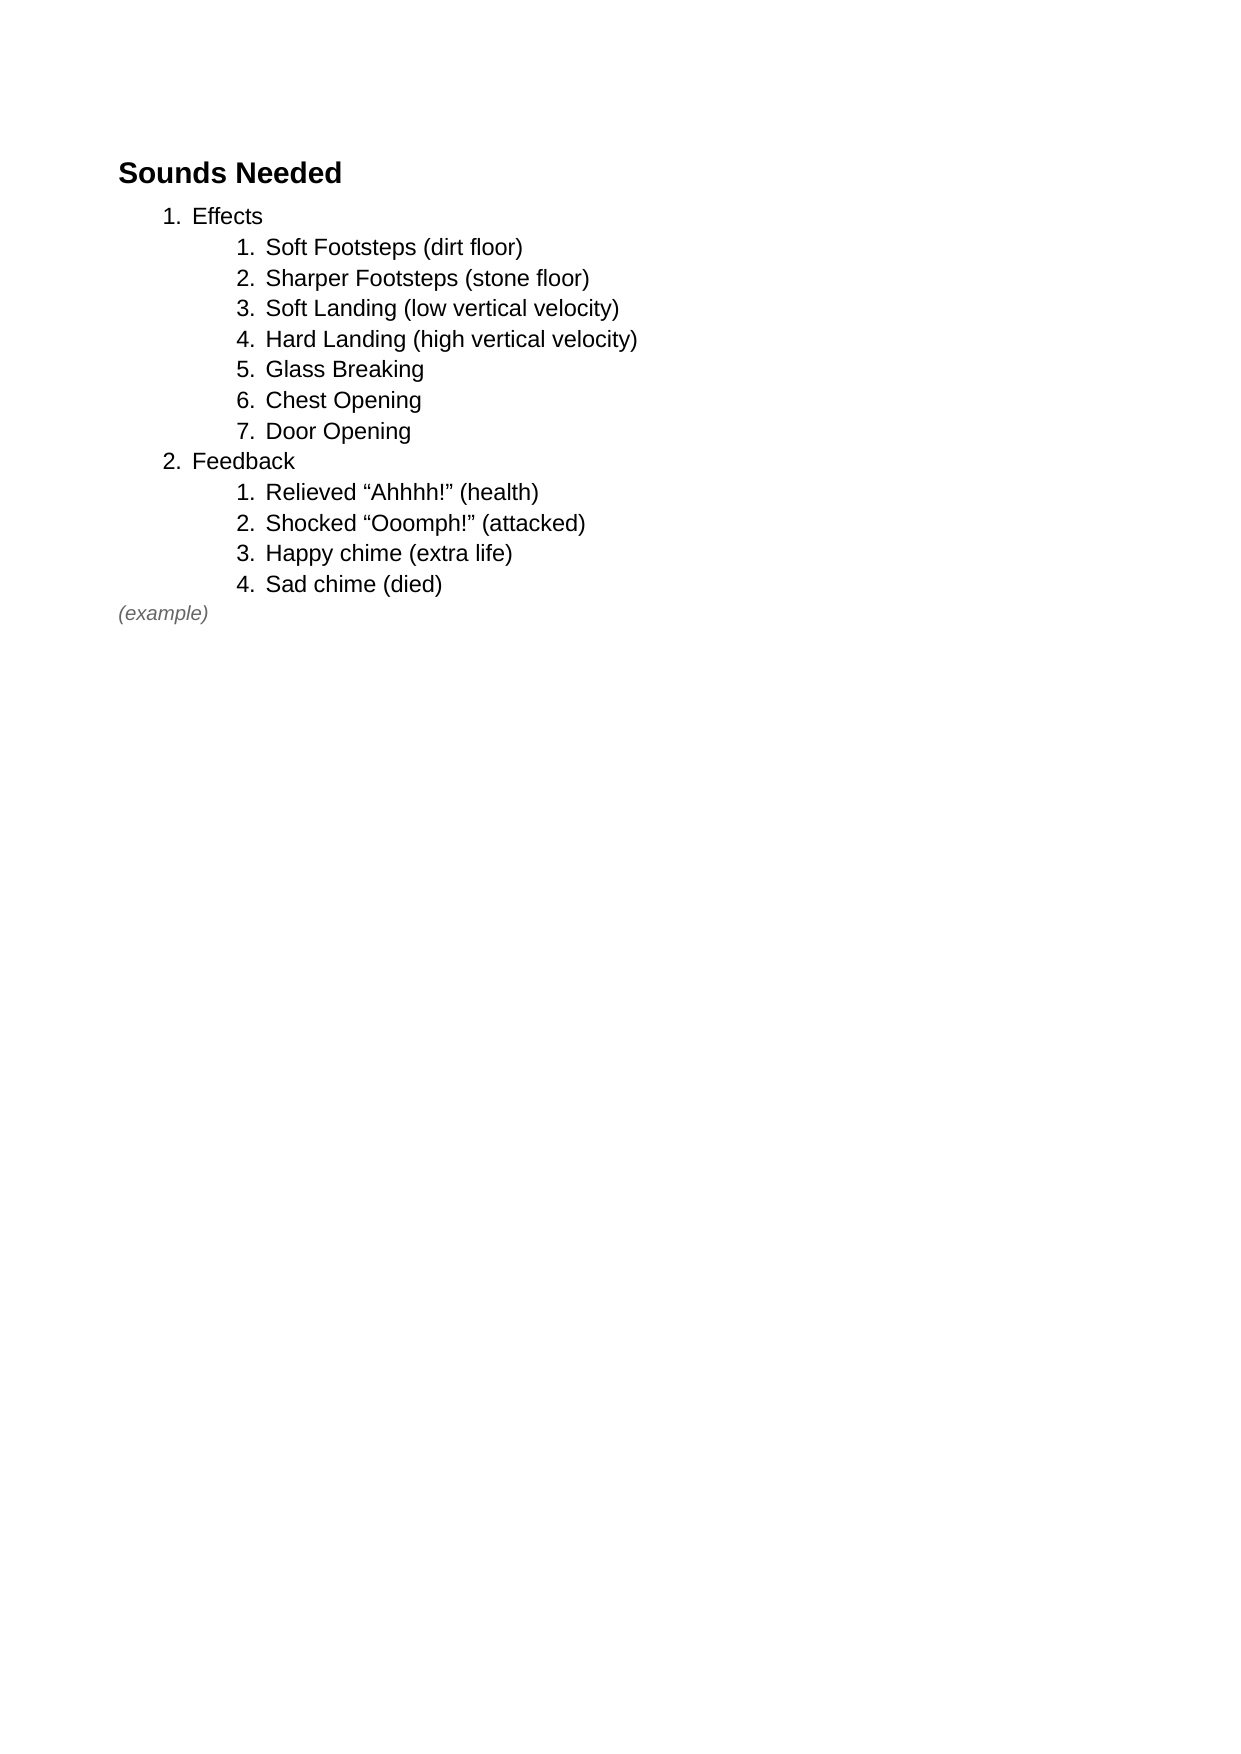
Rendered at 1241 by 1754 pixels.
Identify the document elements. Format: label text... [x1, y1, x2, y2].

list Hard Landing (high vertical velocity) [236, 325, 1122, 352]
list Effects [162, 203, 1122, 229]
list Door Opening [236, 417, 1122, 444]
text (example) [118, 601, 1122, 624]
subtitle Sounds Needed [118, 156, 1122, 190]
list Feedback [162, 448, 1122, 474]
list Soft Footsteps (dirt floor) [236, 233, 1122, 260]
list Soft Landing (low vertical velocity) [236, 294, 1122, 321]
list Happy chime (extra life) [236, 539, 1122, 566]
list Sharper Footsteps (stone floor) [236, 264, 1122, 291]
list Sad chime (died) [236, 570, 1122, 597]
list Chest Opening [236, 386, 1122, 413]
list Glass Breaking [236, 356, 1122, 383]
list Relieved “Ahhhh!” (health) [236, 478, 1122, 505]
list Shocked “Ooomph!” (attacked) [236, 509, 1122, 536]
